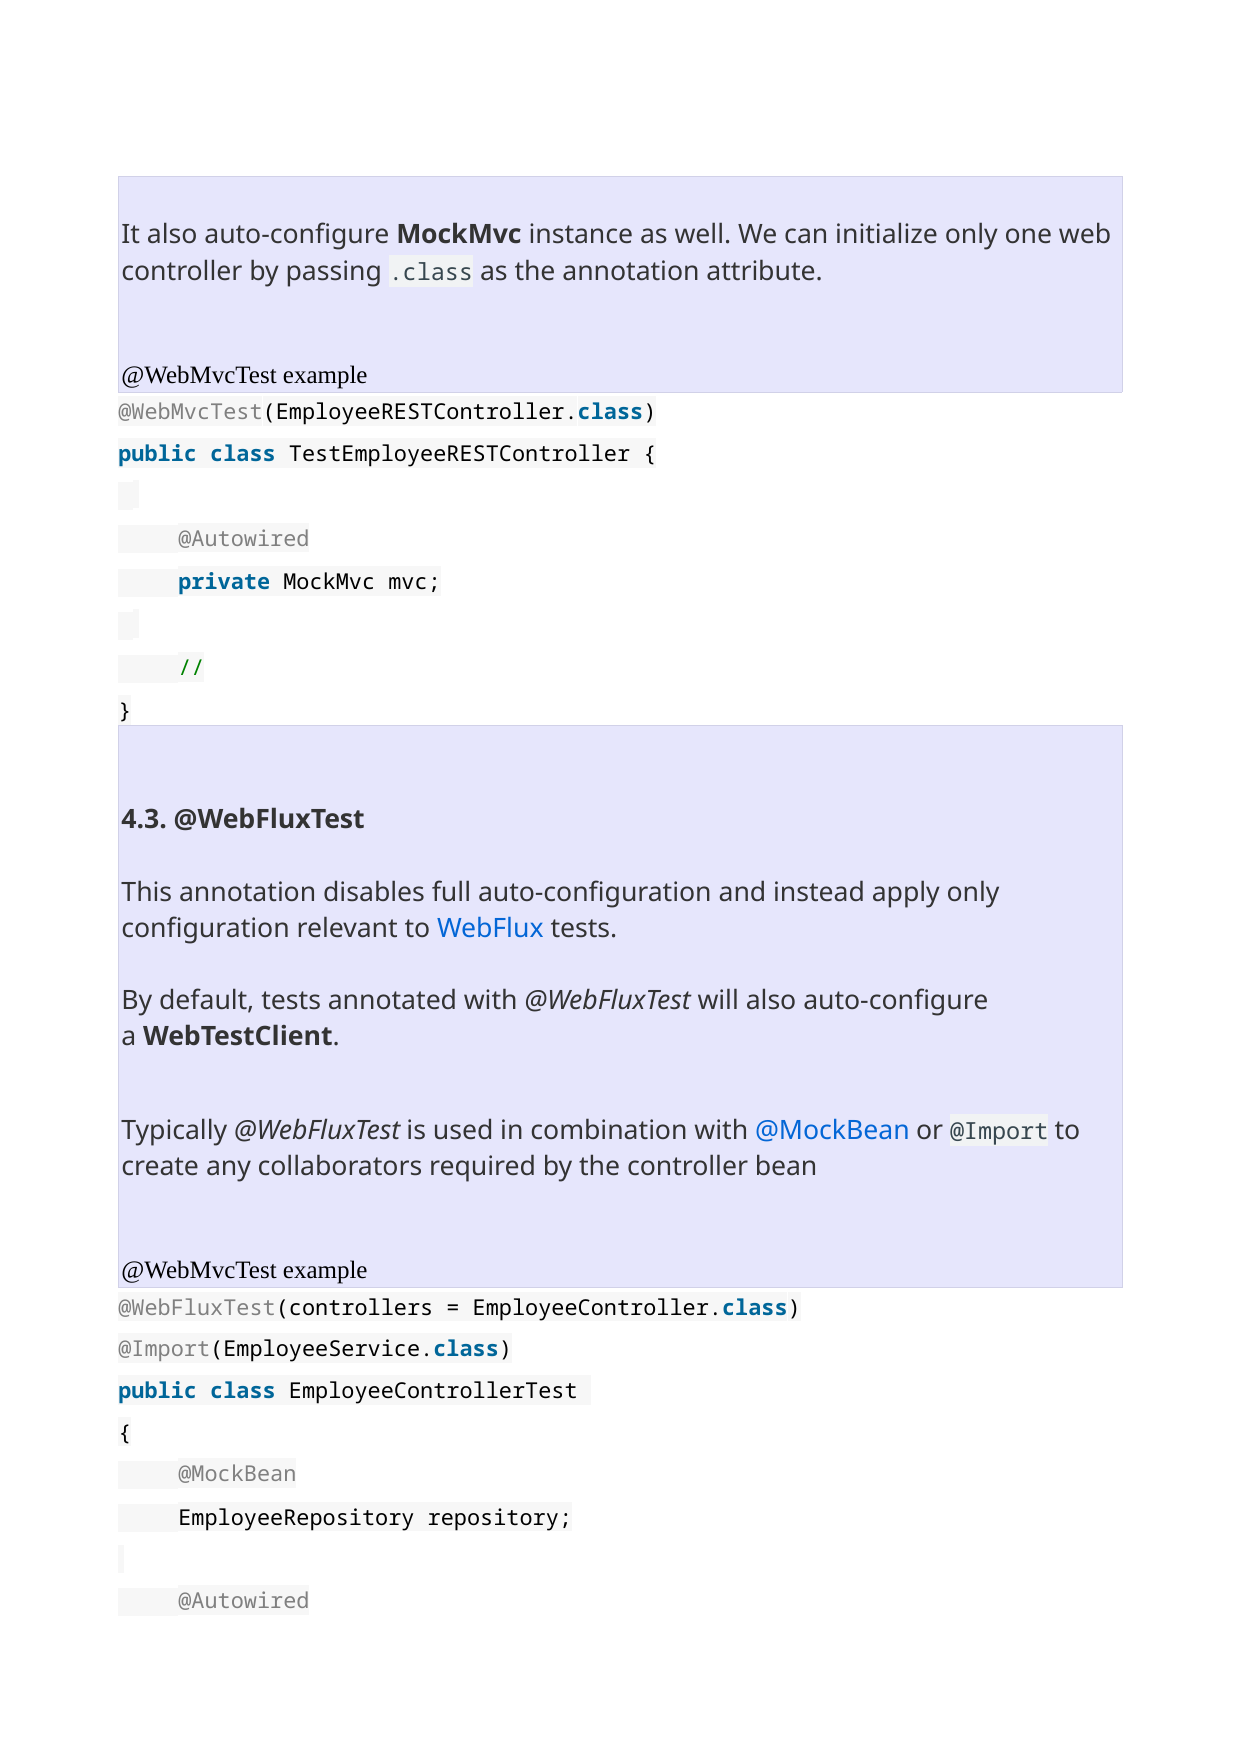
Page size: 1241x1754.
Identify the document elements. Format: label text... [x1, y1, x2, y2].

text This annotation disables full auto-configuration and instead apply only configuration relevant to WebFlux tests. [119, 870, 1122, 942]
table_header @WebFluxTest(controllers = EmployeeController.class) @Import(EmployeeService.class) public class EmployeeControllerTest { @MockBean EmployeeRepository repository; @Autowired [118, 1292, 801, 1616]
text It also auto-configure MockMvc instance as well. We can initialize only one web controller by passing .class as the annotation attribute. [119, 212, 1122, 285]
text @WebMvcTest example [119, 357, 1122, 392]
subtitle 4.3. @WebFluxTest [119, 797, 1122, 834]
text @WebMvcTest example [119, 1253, 1122, 1287]
table_header @WebMvcTest(EmployeeRESTController.class) public class TestEmployeeRESTController { @Autowired private MockMvc mvc; // } [118, 396, 657, 725]
text Typically @WebFluxTest is used in combination with @MockBean or @Import to create any collaborators required by the controller bean [119, 1108, 1122, 1180]
text By default, tests annotated with @WebFluxTest will also auto-configure a WebTestClient. [119, 978, 1122, 1051]
